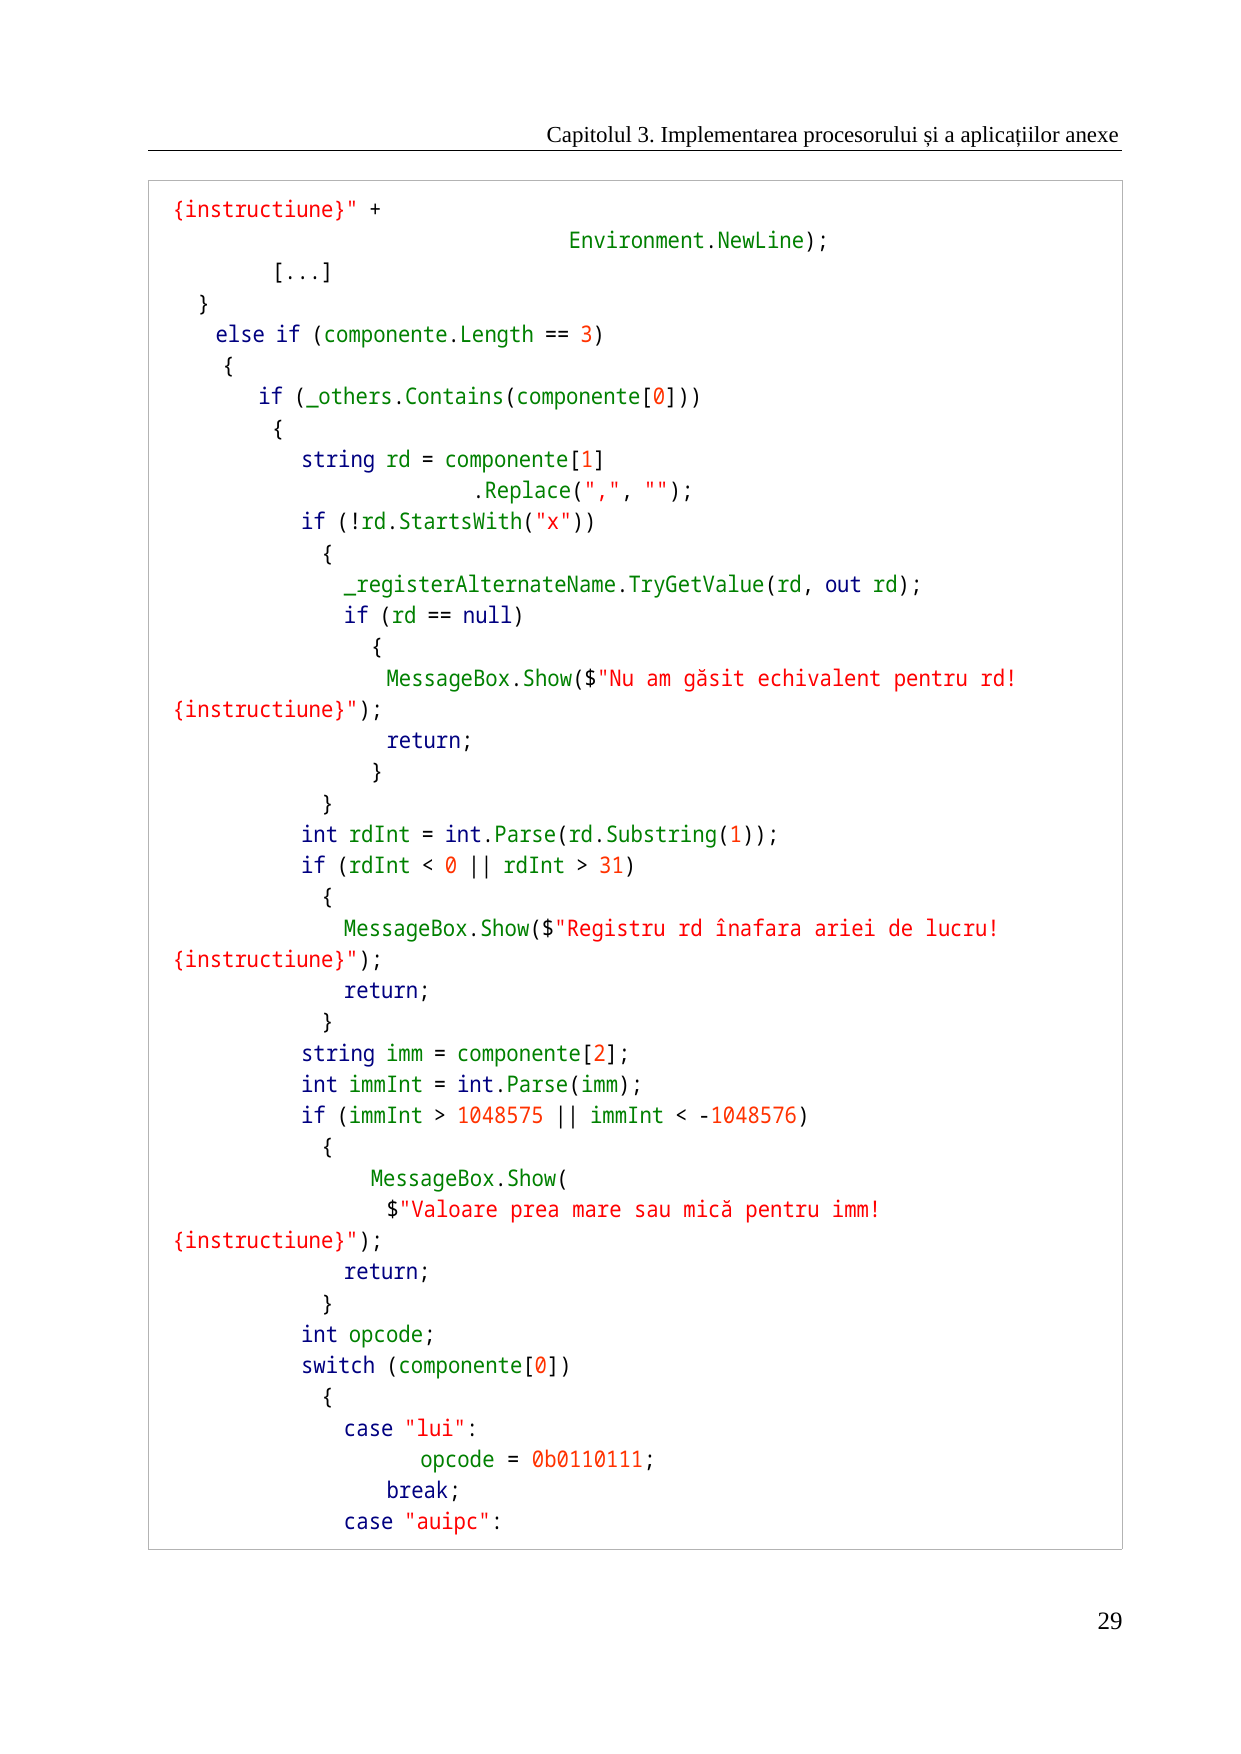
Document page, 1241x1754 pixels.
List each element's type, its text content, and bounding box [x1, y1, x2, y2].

text MessageBox.Show($"Nu am găsit echivalent pentru rd! {instructiune}"); [149, 649, 1122, 711]
text { [149, 868, 1122, 899]
text else if (componente.Length == 3) [149, 305, 1122, 336]
text { [149, 1368, 1122, 1399]
text if (!rd.StartsWith("x")) [149, 493, 1122, 524]
text return; [149, 961, 1122, 993]
text return; [149, 711, 1122, 743]
text $"Valoare prea mare sau mică pentru imm! {instructiune}"); [149, 1180, 1122, 1243]
text { [149, 524, 1122, 555]
text } [149, 743, 1122, 774]
text { [149, 399, 1122, 430]
text opcode = 0b0110111; [149, 1430, 1122, 1461]
text int opcode; [149, 1305, 1122, 1336]
text { [149, 1118, 1122, 1149]
text [...] [149, 243, 1122, 274]
text } [149, 274, 1122, 305]
text { [149, 336, 1122, 368]
text MessageBox.Show( [149, 1149, 1122, 1180]
text switch (componente[0]) [149, 1336, 1122, 1368]
text if (rdInt < 0 || rdInt > 31) [149, 836, 1122, 868]
text .Replace(",", ""); [149, 461, 1122, 493]
text } [149, 774, 1122, 805]
text string rd = componente[1] [149, 430, 1122, 461]
text _registerAlternateName.TryGetValue(rd, out rd); [149, 555, 1122, 586]
text if (_others.Contains(componente[0])) [149, 368, 1122, 399]
text } [149, 993, 1122, 1024]
text Environment.NewLine); [149, 211, 1122, 243]
text {instructiune}" + [149, 181, 1122, 211]
text if (rd == null) [149, 586, 1122, 618]
text case "auipc": [149, 1493, 1122, 1549]
text string imm = componente[2]; [149, 1024, 1122, 1055]
text } [149, 1274, 1122, 1305]
text int rdInt = int.Parse(rd.Substring(1)); [149, 805, 1122, 836]
text MessageBox.Show($"Registru rd înafara ariei de lucru! {instructiune}"); [149, 899, 1122, 961]
text int immInt = int.Parse(imm); [149, 1055, 1122, 1086]
text return; [149, 1243, 1122, 1274]
text case "lui": [149, 1399, 1122, 1430]
text break; [149, 1461, 1122, 1493]
text if (immInt > 1048575 || immInt < -1048576) [149, 1086, 1122, 1118]
text { [149, 618, 1122, 649]
